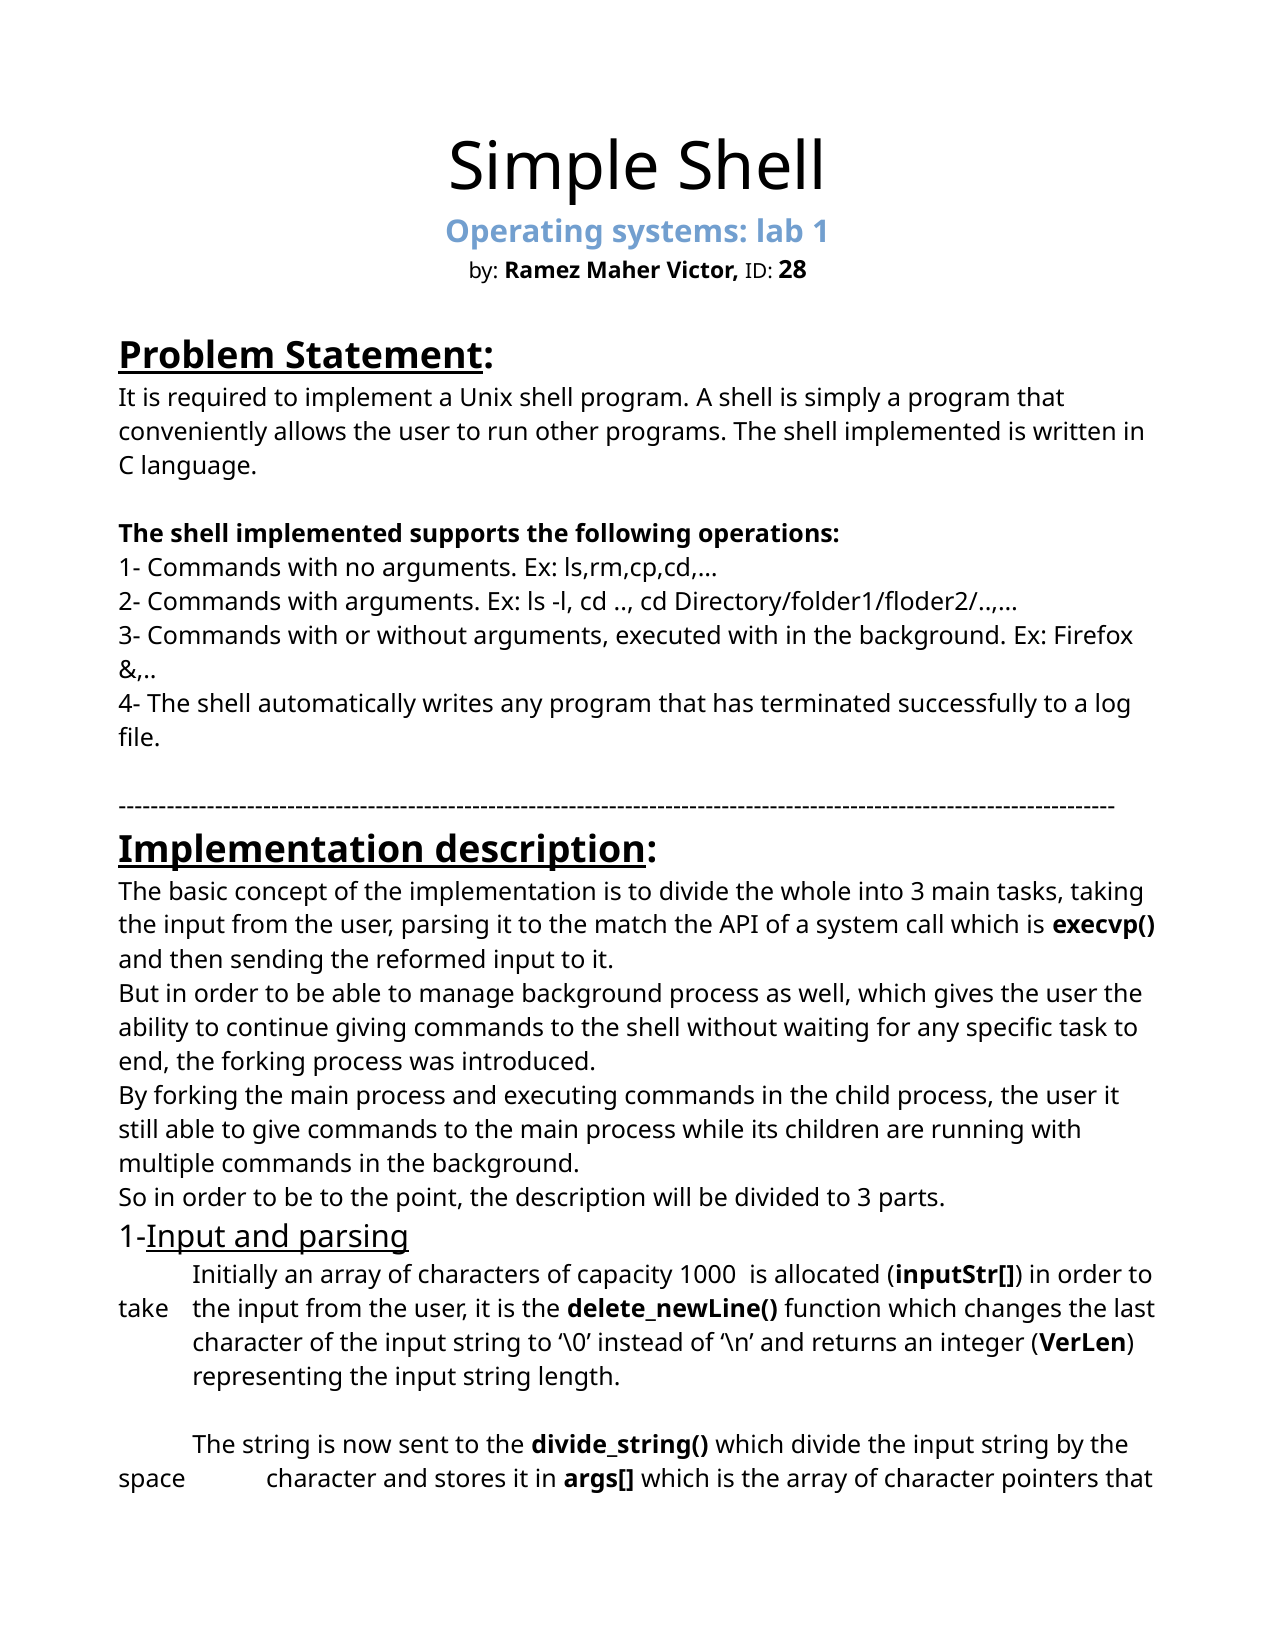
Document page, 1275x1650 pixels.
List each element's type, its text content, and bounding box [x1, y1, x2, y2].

text So in order to be to the point, the description will be divided to 3 parts. [118, 1180, 1157, 1214]
text By forking the main process and executing commands in the child process, the user it still able to give commands to the main process while its children are running with multiple commands in the background. [118, 1077, 1157, 1180]
text The basic concept of the implementation is to divide the whole into 3 main tasks, taking the input from the user, parsing it to the match the API of a system call which is execvp() and then sending the reformed input to it. [118, 873, 1157, 975]
text ---------------------------------------------------------------------------------------------------------------------------- [118, 788, 1157, 822]
text 4- The shell automatically writes any program that has terminated successfully to a log file. [118, 686, 1157, 754]
text Operating systems: lab 1 [118, 209, 1157, 252]
text Initially an array of characters of capacity 1000 is allocated (inputStr[]) in order to take the input from the user, it is the delete_newLine() function which changes the last character of the input string to ‘\0’ instead of ‘\n’ and returns an integer (VerLen) representing the input string length. [118, 1256, 1157, 1393]
text Problem Statement: [118, 328, 1157, 379]
text 1- Commands with no arguments. Ex: ls,rm,cp,cd,… [118, 549, 1157, 584]
text 2- Commands with arguments. Ex: ls -l, cd .., cd Directory/folder1/floder2/..,… [118, 584, 1157, 618]
text The shell implemented supports the following operations: [118, 516, 1157, 549]
text 3- Commands with or without arguments, executed with in the background. Ex: Firefox &,.. [118, 618, 1157, 686]
text The string is now sent to the divide_string() which divide the input string by the space character and stores it in args[] which is the array of character pointers that [118, 1427, 1157, 1495]
text by: Ramez Maher Victor, ID: 28 [118, 252, 1157, 286]
text It is required to implement a Unix shell program. A shell is simply a program that conveniently allows the user to run other programs. The shell implemented is written in C language. [118, 379, 1157, 481]
text 1-Input and parsing [118, 1214, 1157, 1256]
text Simple Shell [118, 118, 1157, 209]
text But in order to be able to manage background process as well, which gives the user the ability to continue giving commands to the shell without waiting for any specific task to end, the forking process was introduced. [118, 975, 1157, 1077]
text Implementation description: [118, 822, 1157, 873]
